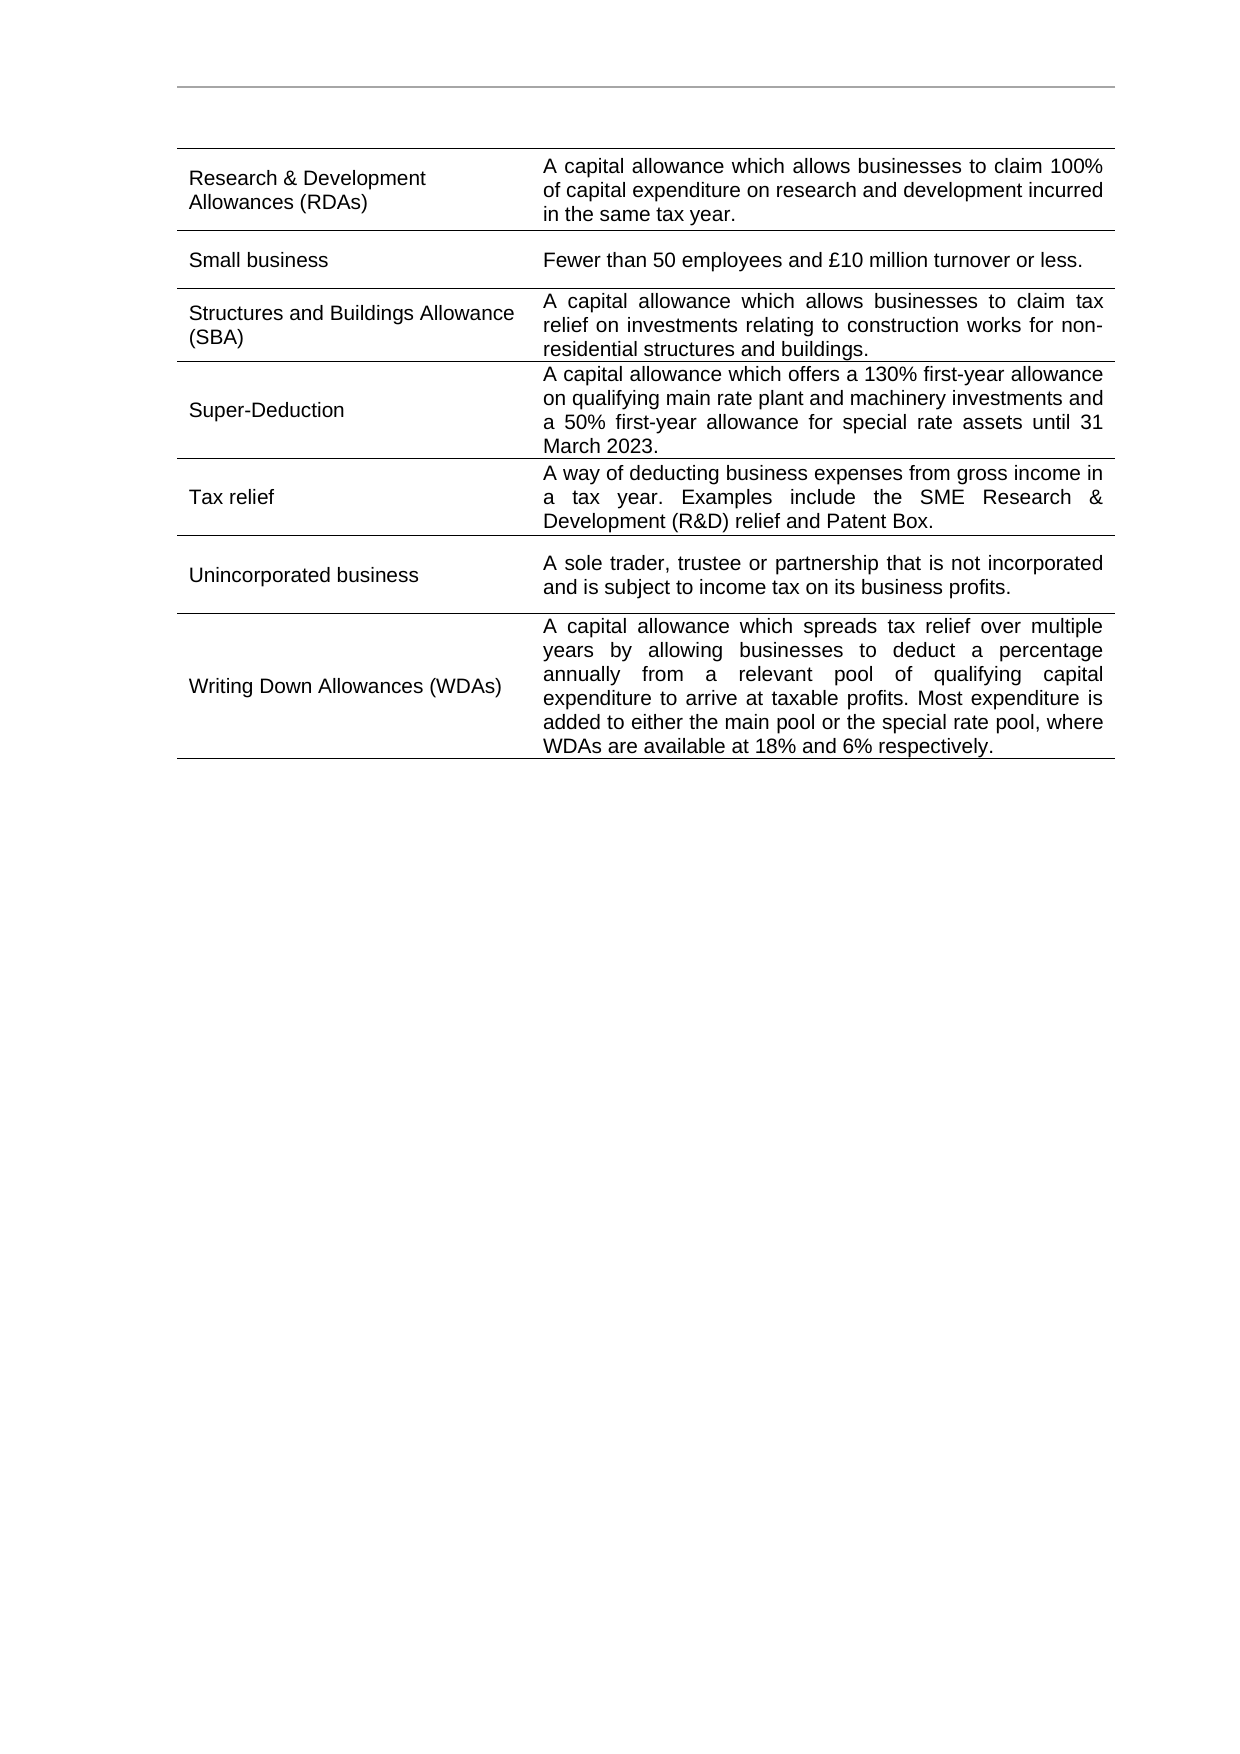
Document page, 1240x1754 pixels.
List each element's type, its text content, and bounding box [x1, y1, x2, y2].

table_cell Super-Deduction [177, 362, 532, 457]
table_cell Writing Down Allowances (WDAs) [177, 614, 532, 758]
table_cell A capital allowance which spreads tax relief over multiple years by allowing businesses to deduct a percentage annually from a relevant pool of qualifying capital expenditure to arrive at taxable profits. Most expenditure is added to either the main pool or the special rate pool, where WDAs are available at 18% and 6% respectively. [532, 614, 1115, 758]
table_cell Tax relief [177, 459, 532, 535]
table_cell Unincorporated business [177, 536, 532, 613]
table_cell Fewer than 50 employees and £10 million turnover or less. [532, 231, 1115, 288]
table_cell A sole trader, trustee or partnership that is not incorporated and is subject to income tax on its business profits. [532, 536, 1115, 613]
table_cell Small business [177, 231, 532, 288]
table_cell A capital allowance which allows businesses to claim tax relief on investments relating to construction works for non-residential structures and buildings. [532, 289, 1115, 361]
table_cell A capital allowance which allows businesses to claim 100% of capital expenditure on research and development incurred in the same tax year. [532, 149, 1115, 230]
table_cell Research & Development Allowances (RDAs) [177, 149, 532, 230]
table_cell A way of deducting business expenses from gross income in a tax year. Examples include the SME Research & Development (R&D) relief and Patent Box. [532, 459, 1115, 535]
table_cell A capital allowance which offers a 130% first-year allowance on qualifying main rate plant and machinery investments and a 50% first-year allowance for special rate assets until 31 March 2023. [532, 362, 1115, 457]
table_cell Structures and Buildings Allowance (SBA) [177, 289, 532, 361]
